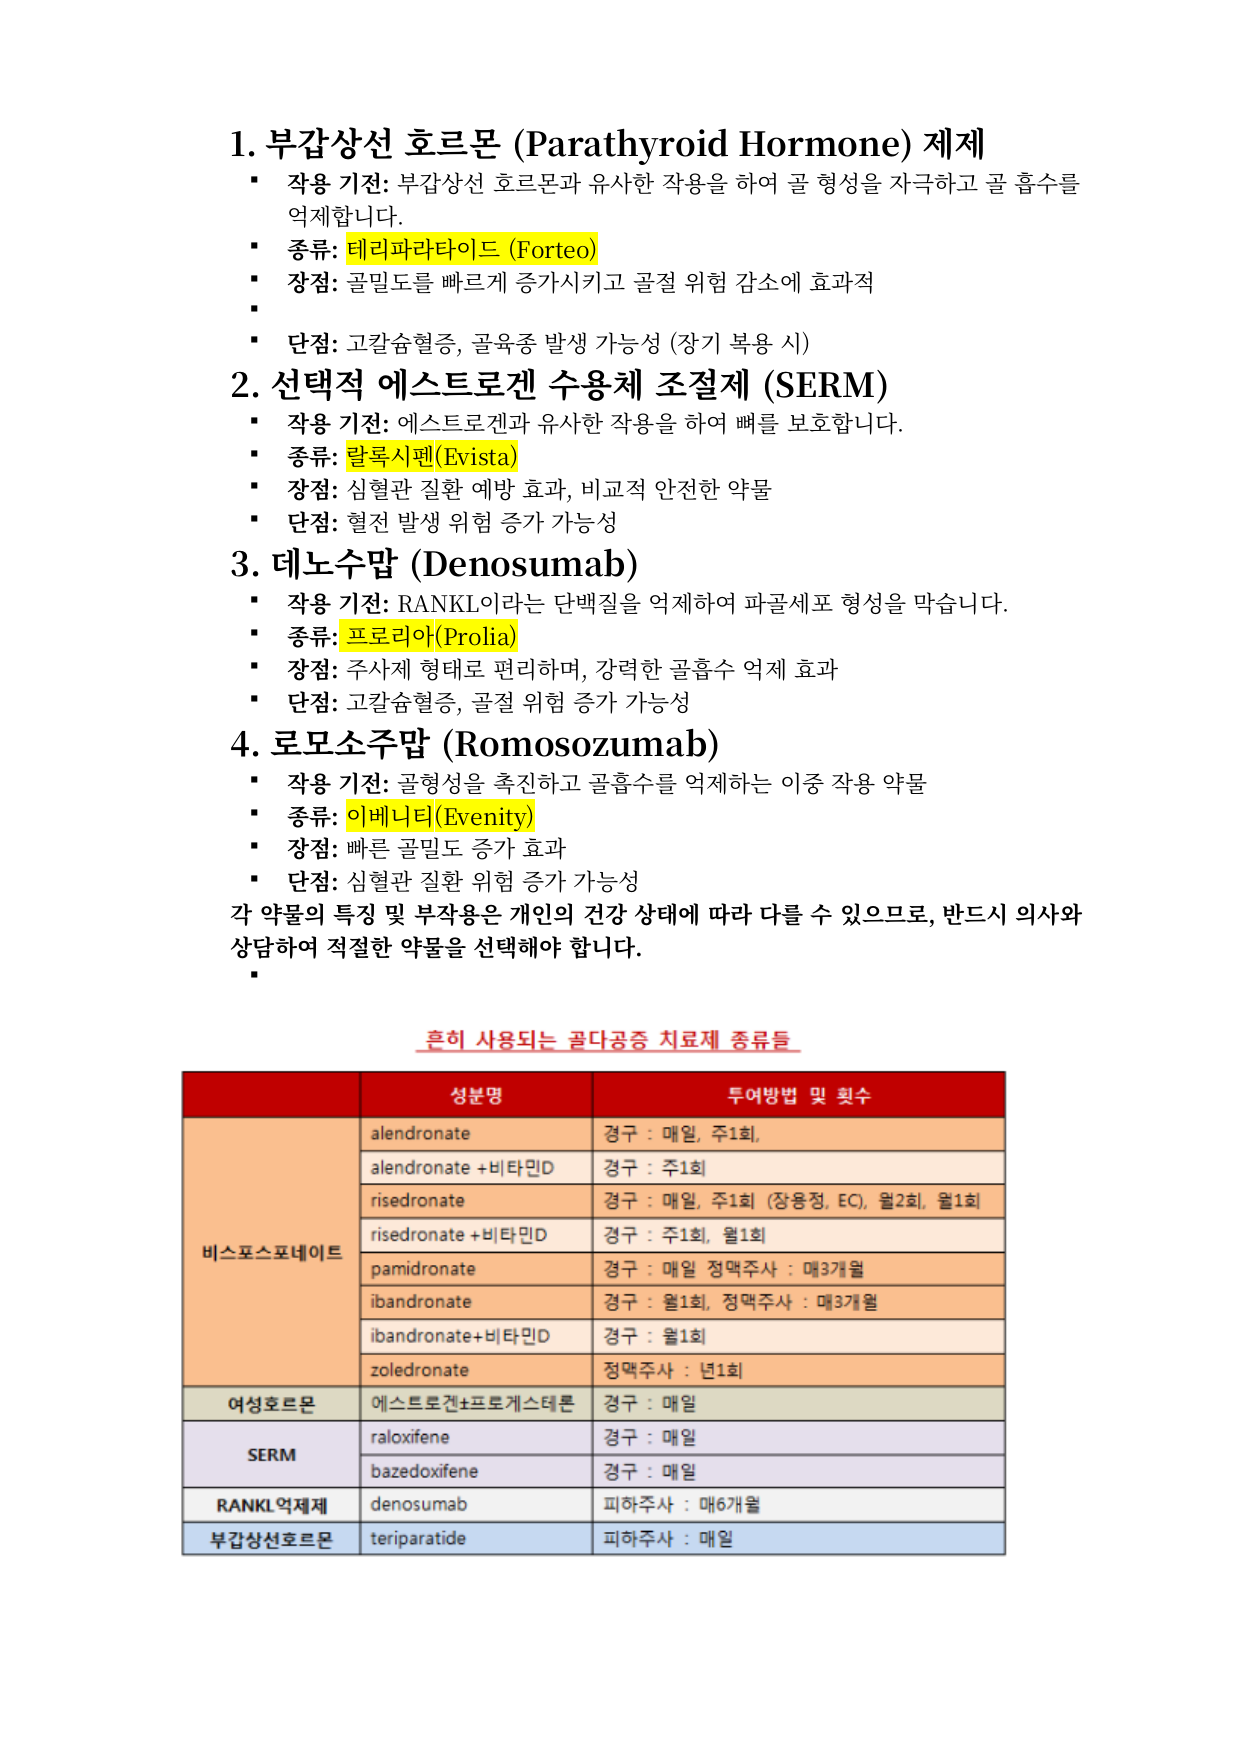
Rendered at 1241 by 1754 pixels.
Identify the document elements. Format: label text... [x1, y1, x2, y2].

text 2. 선택적 에스트로겐 수용체 조절제 (SERM) [231, 359, 1122, 407]
picture [118, 991, 1058, 1578]
list 장점: 주사제 형태로 편리하며, 강력한 골흡수 억제 효과 [249, 652, 1122, 685]
list 단점: 혈전 발생 위험 증가 가능성 [249, 505, 1122, 538]
list 작용 기전: 에스트로겐과 유사한 작용을 하여 뼈를 보호합니다. [249, 407, 1122, 439]
text 1. 부갑상선 호르몬 (Parathyroid Hormone) 제제 [231, 118, 1122, 166]
list 작용 기전: 골형성을 촉진하고 골흡수를 억제하는 이중 작용 약물 [249, 766, 1122, 799]
list 작용 기전: 부갑상선 호르몬과 유사한 작용을 하여 골 형성을 자극하고 골 흡수를 억제합니다. [249, 166, 1122, 232]
text 각 약물의 특징 및 부작용은 개인의 건강 상태에 따라 다를 수 있으므로, 반드시 의사와 상담하여 적절한 약물을 선택해야 합니다. [231, 897, 1122, 963]
list 종류: 테리파라타이드 (Forteo) [249, 232, 1122, 265]
list 종류: 랄록시펜(Evista) [249, 439, 1122, 472]
list 장점: 빠른 골밀도 증가 효과 [249, 832, 1122, 864]
list 종류: 이베니티(Evenity) [249, 799, 1122, 832]
text 3. 데노수맙 (Denosumab) [231, 538, 1122, 586]
list 단점: 심혈관 질환 위험 증가 가능성 [249, 864, 1122, 897]
list 작용 기전: RANKL이라는 단백질을 억제하여 파골세포 형성을 막습니다. [249, 586, 1122, 619]
list 단점: 고칼슘혈증, 골절 위험 증가 가능성 [249, 685, 1122, 718]
list 장점: 심혈관 질환 예방 효과, 비교적 안전한 약물 [249, 472, 1122, 505]
list 종류: 프로리아(Prolia) [249, 619, 1122, 652]
list 장점: 골밀도를 빠르게 증가시키고 골절 위험 감소에 효과적 [249, 265, 1122, 298]
text 4. 로모소주맙 (Romosozumab) [231, 718, 1122, 766]
list 단점: 고칼슘혈증, 골육종 발생 가능성 (장기 복용 시) [249, 326, 1122, 359]
